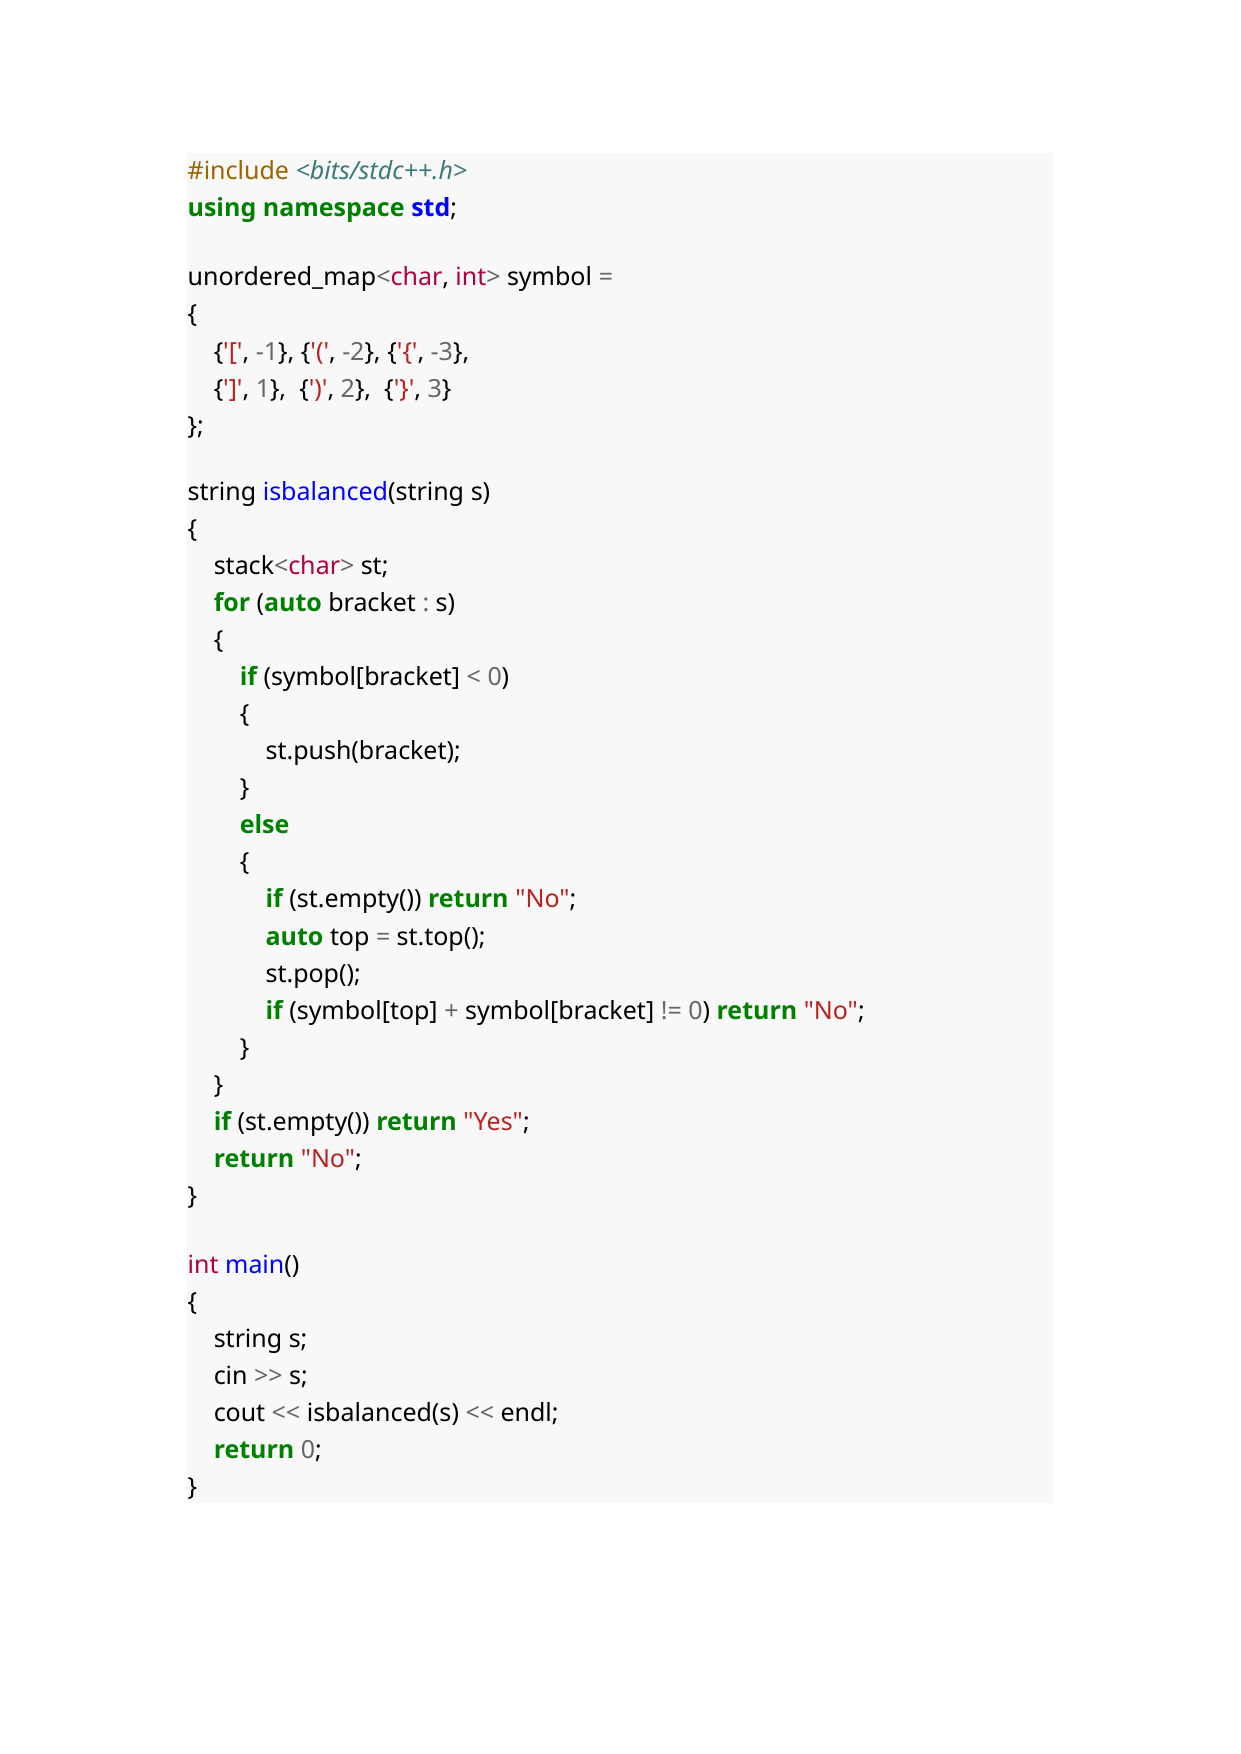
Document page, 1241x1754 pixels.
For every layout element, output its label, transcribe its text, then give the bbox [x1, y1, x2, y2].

text if (symbol[bracket] < 0) [187, 658, 1053, 693]
text } [187, 770, 1053, 804]
text for (auto bracket : s) [187, 584, 1053, 618]
text st.pop(); [187, 955, 1053, 989]
text } [187, 1178, 1053, 1212]
text } [187, 1469, 1053, 1503]
text st.push(bracket); [187, 733, 1053, 767]
text string s; [187, 1321, 1053, 1355]
text } [187, 1029, 1053, 1063]
text { [187, 296, 1053, 330]
text string isbalanced(string s) [187, 473, 1053, 507]
text int main() [187, 1247, 1053, 1281]
text {']', 1}, {')', 2}, {'}', 3} [187, 370, 1053, 404]
text cout << isbalanced(s) << endl; [187, 1395, 1053, 1429]
text stack<char> st; [187, 547, 1053, 581]
text #include <bits/stdc++.h> [187, 153, 1053, 187]
text { [187, 844, 1053, 878]
text cin >> s; [187, 1358, 1053, 1392]
text return 0; [187, 1432, 1053, 1466]
text } [187, 1066, 1053, 1101]
text { [187, 510, 1053, 544]
text unordered_map<char, int> symbol = [187, 259, 1053, 293]
text if (st.empty()) return "Yes"; [187, 1103, 1053, 1138]
text }; [187, 407, 1053, 441]
text return "No"; [187, 1141, 1053, 1175]
text else [187, 807, 1053, 841]
text { [187, 1284, 1053, 1318]
text { [187, 621, 1053, 656]
text if (symbol[top] + symbol[bracket] != 0) return "No"; [187, 992, 1053, 1026]
text { [187, 696, 1053, 730]
text {'[', -1}, {'(', -2}, {'{', -3}, [187, 333, 1053, 367]
text auto top = st.top(); [187, 918, 1053, 952]
text if (st.empty()) return "No"; [187, 881, 1053, 915]
text using namespace std; [187, 190, 1053, 224]
